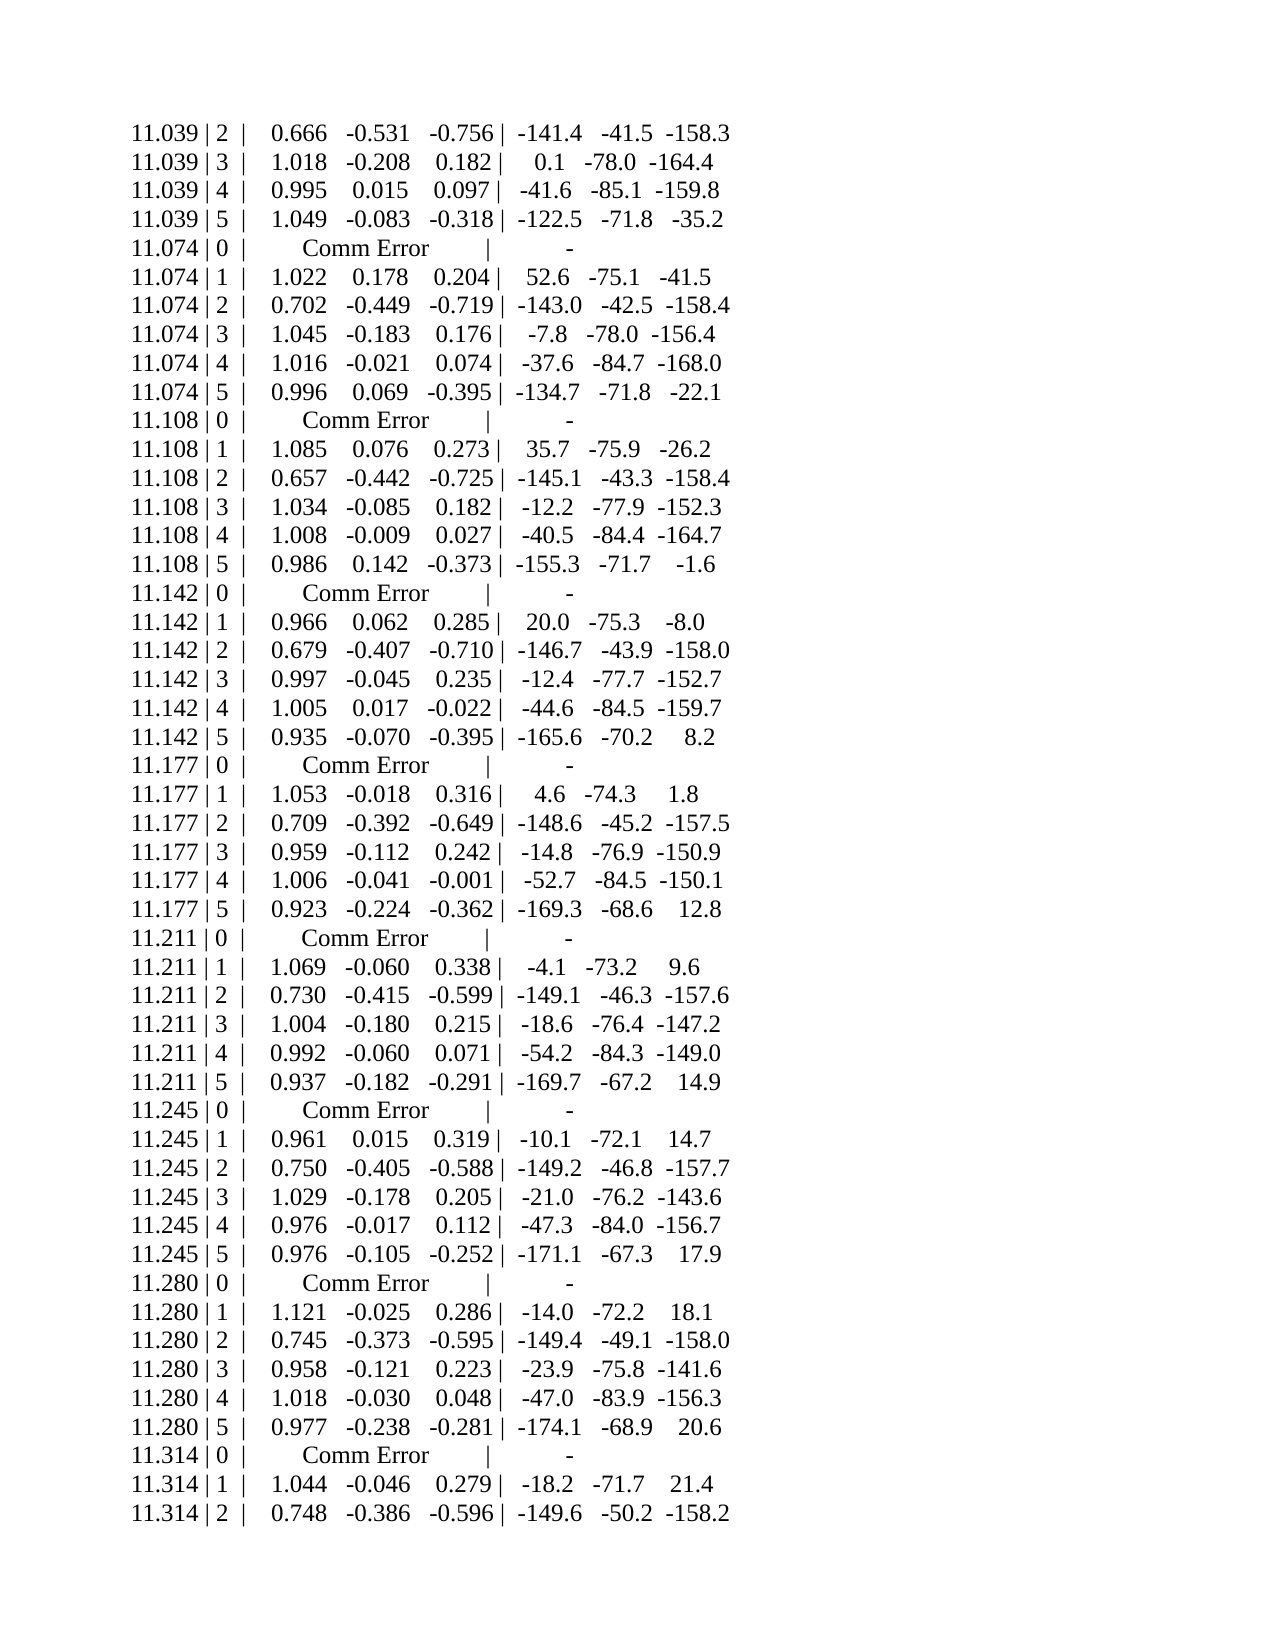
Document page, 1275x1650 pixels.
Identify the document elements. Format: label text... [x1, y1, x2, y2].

text 11.314 | 2 | 0.748 -0.386 -0.596 | -149.6 -50.2 -158.2 [118, 1498, 1157, 1527]
text 11.177 | 3 | 0.959 -0.112 0.242 | -14.8 -76.9 -150.9 [118, 837, 1157, 866]
text 11.177 | 0 | Comm Error | - [118, 751, 1157, 779]
text 11.211 | 4 | 0.992 -0.060 0.071 | -54.2 -84.3 -149.0 [118, 1038, 1157, 1067]
text 11.211 | 2 | 0.730 -0.415 -0.599 | -149.1 -46.3 -157.6 [118, 981, 1157, 1009]
text 11.280 | 1 | 1.121 -0.025 0.286 | -14.0 -72.2 18.1 [118, 1297, 1157, 1326]
text 11.245 | 3 | 1.029 -0.178 0.205 | -21.0 -76.2 -143.6 [118, 1182, 1157, 1211]
text 11.245 | 2 | 0.750 -0.405 -0.588 | -149.2 -46.8 -157.7 [118, 1153, 1157, 1182]
text 11.142 | 5 | 0.935 -0.070 -0.395 | -165.6 -70.2 8.2 [118, 722, 1157, 751]
text 11.074 | 5 | 0.996 0.069 -0.395 | -134.7 -71.8 -22.1 [118, 377, 1157, 406]
text 11.177 | 4 | 1.006 -0.041 -0.001 | -52.7 -84.5 -150.1 [118, 866, 1157, 894]
text 11.108 | 2 | 0.657 -0.442 -0.725 | -145.1 -43.3 -158.4 [118, 463, 1157, 492]
text 11.245 | 5 | 0.976 -0.105 -0.252 | -171.1 -67.3 17.9 [118, 1239, 1157, 1268]
text 11.074 | 3 | 1.045 -0.183 0.176 | -7.8 -78.0 -156.4 [118, 319, 1157, 348]
text 11.039 | 5 | 1.049 -0.083 -0.318 | -122.5 -71.8 -35.2 [118, 204, 1157, 233]
text 11.108 | 0 | Comm Error | - [118, 406, 1157, 434]
text 11.039 | 2 | 0.666 -0.531 -0.756 | -141.4 -41.5 -158.3 [118, 118, 1157, 147]
text 11.245 | 0 | Comm Error | - [118, 1096, 1157, 1124]
text 11.074 | 1 | 1.022 0.178 0.204 | 52.6 -75.1 -41.5 [118, 262, 1157, 291]
text 11.211 | 5 | 0.937 -0.182 -0.291 | -169.7 -67.2 14.9 [118, 1067, 1157, 1096]
text 11.314 | 1 | 1.044 -0.046 0.279 | -18.2 -71.7 21.4 [118, 1469, 1157, 1498]
text 11.177 | 5 | 0.923 -0.224 -0.362 | -169.3 -68.6 12.8 [118, 894, 1157, 923]
text 11.280 | 2 | 0.745 -0.373 -0.595 | -149.4 -49.1 -158.0 [118, 1326, 1157, 1354]
text 11.108 | 3 | 1.034 -0.085 0.182 | -12.2 -77.9 -152.3 [118, 492, 1157, 521]
text 11.245 | 4 | 0.976 -0.017 0.112 | -47.3 -84.0 -156.7 [118, 1211, 1157, 1239]
text 11.177 | 1 | 1.053 -0.018 0.316 | 4.6 -74.3 1.8 [118, 779, 1157, 808]
text 11.142 | 2 | 0.679 -0.407 -0.710 | -146.7 -43.9 -158.0 [118, 636, 1157, 664]
text 11.211 | 3 | 1.004 -0.180 0.215 | -18.6 -76.4 -147.2 [118, 1009, 1157, 1038]
text 11.280 | 4 | 1.018 -0.030 0.048 | -47.0 -83.9 -156.3 [118, 1383, 1157, 1412]
text 11.280 | 0 | Comm Error | - [118, 1268, 1157, 1297]
text 11.108 | 4 | 1.008 -0.009 0.027 | -40.5 -84.4 -164.7 [118, 521, 1157, 549]
text 11.039 | 4 | 0.995 0.015 0.097 | -41.6 -85.1 -159.8 [118, 176, 1157, 204]
text 11.280 | 3 | 0.958 -0.121 0.223 | -23.9 -75.8 -141.6 [118, 1354, 1157, 1383]
text 11.142 | 1 | 0.966 0.062 0.285 | 20.0 -75.3 -8.0 [118, 607, 1157, 636]
text 11.142 | 3 | 0.997 -0.045 0.235 | -12.4 -77.7 -152.7 [118, 664, 1157, 693]
text 11.039 | 3 | 1.018 -0.208 0.182 | 0.1 -78.0 -164.4 [118, 147, 1157, 176]
text 11.142 | 0 | Comm Error | - [118, 578, 1157, 607]
text 11.245 | 1 | 0.961 0.015 0.319 | -10.1 -72.1 14.7 [118, 1124, 1157, 1153]
text 11.074 | 0 | Comm Error | - [118, 233, 1157, 262]
text 11.108 | 5 | 0.986 0.142 -0.373 | -155.3 -71.7 -1.6 [118, 549, 1157, 578]
text 11.280 | 5 | 0.977 -0.238 -0.281 | -174.1 -68.9 20.6 [118, 1412, 1157, 1441]
text 11.211 | 1 | 1.069 -0.060 0.338 | -4.1 -73.2 9.6 [118, 952, 1157, 981]
text 11.108 | 1 | 1.085 0.076 0.273 | 35.7 -75.9 -26.2 [118, 434, 1157, 463]
text 11.074 | 4 | 1.016 -0.021 0.074 | -37.6 -84.7 -168.0 [118, 348, 1157, 377]
text 11.211 | 0 | Comm Error | - [118, 923, 1157, 952]
text 11.074 | 2 | 0.702 -0.449 -0.719 | -143.0 -42.5 -158.4 [118, 291, 1157, 319]
text 11.177 | 2 | 0.709 -0.392 -0.649 | -148.6 -45.2 -157.5 [118, 808, 1157, 837]
text 11.314 | 0 | Comm Error | - [118, 1441, 1157, 1469]
text 11.142 | 4 | 1.005 0.017 -0.022 | -44.6 -84.5 -159.7 [118, 693, 1157, 722]
